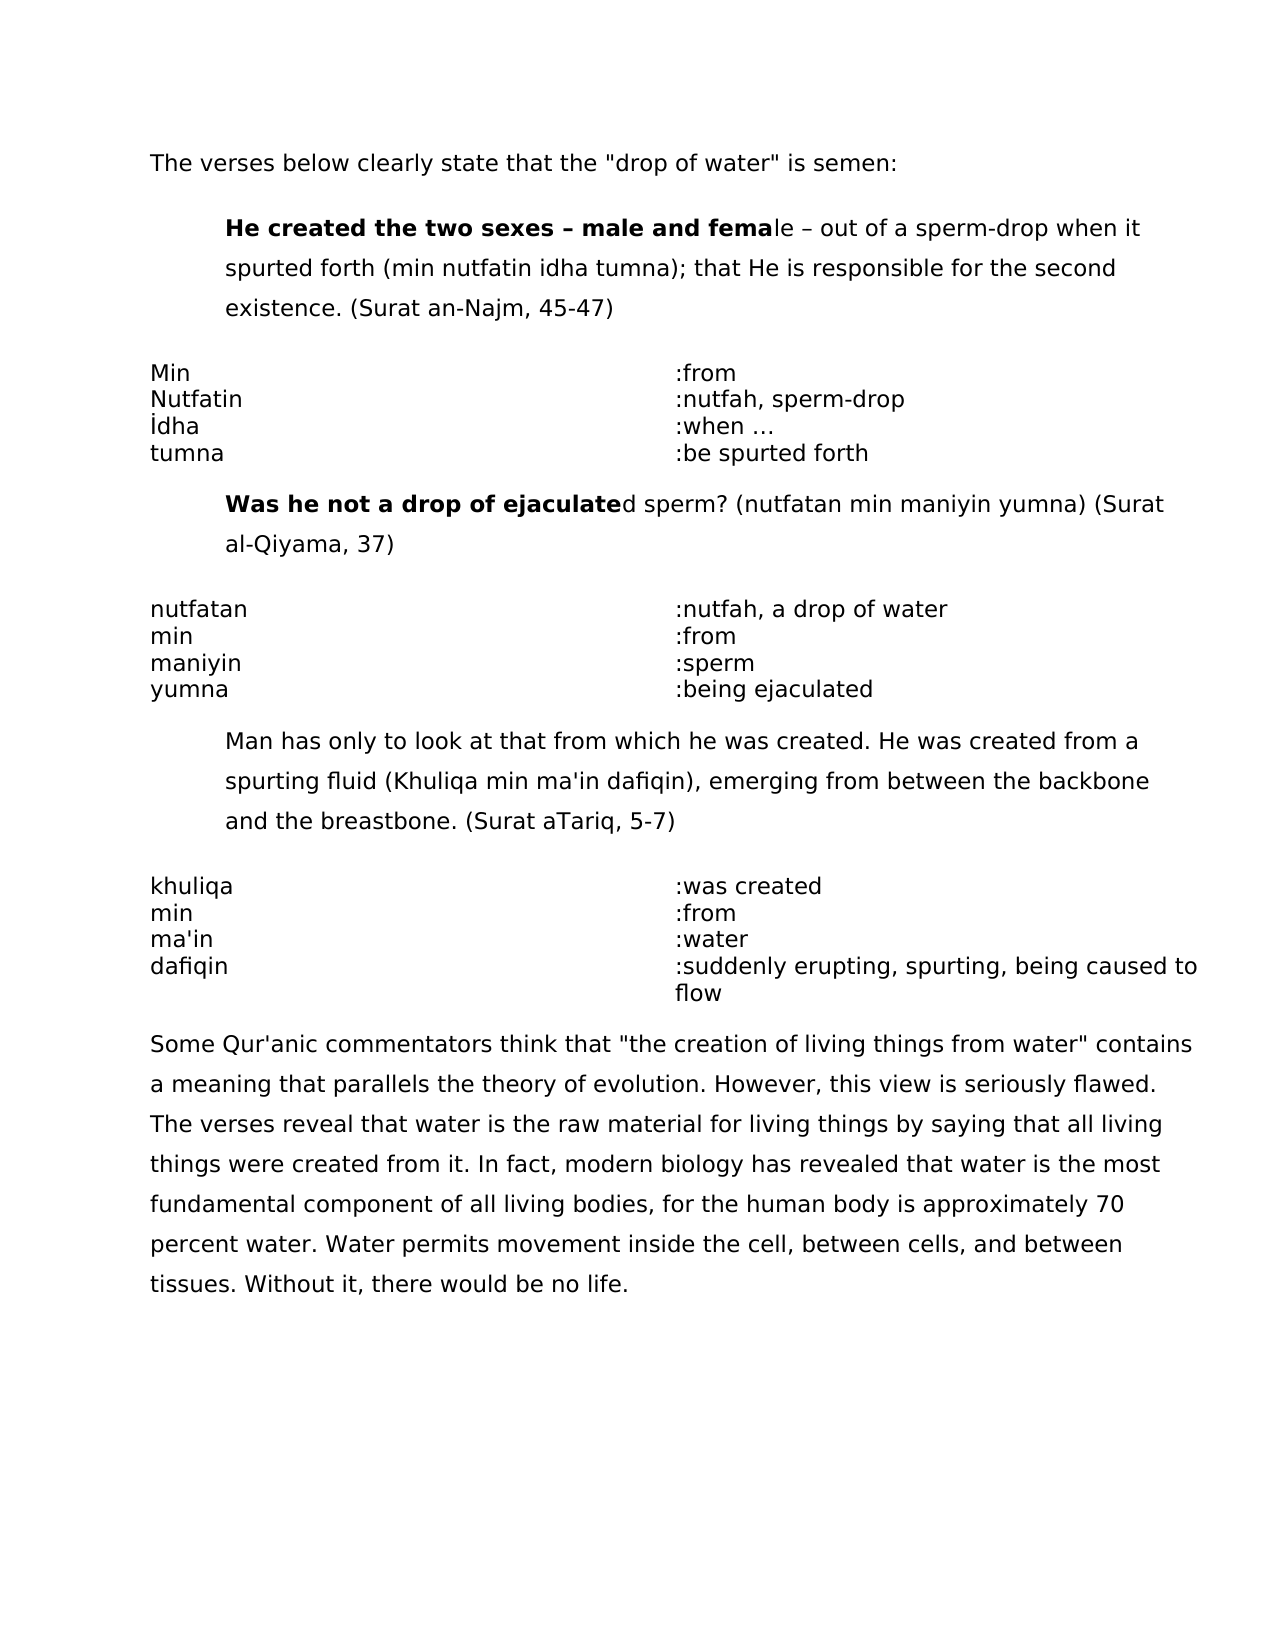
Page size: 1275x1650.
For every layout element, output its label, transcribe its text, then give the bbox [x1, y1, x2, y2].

table_header :nutfah, a drop of water [675, 597, 1200, 623]
table_cell Nutfatin [150, 387, 675, 413]
table_header :was created [675, 873, 1200, 900]
table_cell İdha [150, 413, 675, 440]
table_header Min [150, 360, 675, 387]
table_cell :from [675, 900, 1200, 927]
table_cell ma'in [150, 927, 675, 953]
table_cell :being ejaculated [675, 677, 1200, 703]
text Man has only to look at that from which he was created. He was created from a spurting fluid (Khuliqa min ma'in dafiqin), emerging from between the backbone and the breastbone. (Surat aTariq, 5-7) [225, 728, 1200, 835]
table_cell :from [675, 623, 1200, 650]
table_cell :be spurted forth [675, 440, 1200, 467]
table_cell yumna [150, 677, 675, 703]
table_header khuliqa [150, 873, 675, 900]
text Was he not a drop of ejaculated sperm? (nutfatan min maniyin yumna) (Surat al-Qiyama, 37) [225, 492, 1200, 558]
table_cell :water [675, 927, 1200, 953]
table_cell min [150, 900, 675, 927]
table_cell min [150, 623, 675, 650]
table_cell :when … [675, 413, 1200, 440]
text He created the two sexes – male and female – out of a sperm-drop when it spurted forth (min nutfatin idha tumna); that He is responsible for the second existence. (Surat an-Najm, 45-47) [225, 215, 1200, 322]
table_header :from [675, 360, 1200, 387]
table_cell :sperm [675, 650, 1200, 677]
table_cell :suddenly erupting, spurting, being caused to flow [675, 953, 1200, 1007]
table_cell :nutfah, sperm-drop [675, 387, 1200, 413]
table_header nutfatan [150, 597, 675, 623]
table_cell dafiqin [150, 953, 675, 1007]
table_cell maniyin [150, 650, 675, 677]
text The verses below clearly state that the "drop of water" is semen: [150, 150, 1200, 177]
table_cell tumna [150, 440, 675, 467]
text Some Qur'anic commentators think that "the creation of living things from water" contains a meaning that parallels the theory of evolution. However, this view is seriously flawed. The verses reveal that water is the raw material for living things by saying that all living things were created from it. In fact, modern biology has revealed that water is the most fundamental component of all living bodies, for the human body is approximately 70 percent water. Water permits movement inside the cell, between cells, and between tissues. Without it, there would be no life. [150, 1032, 1200, 1298]
